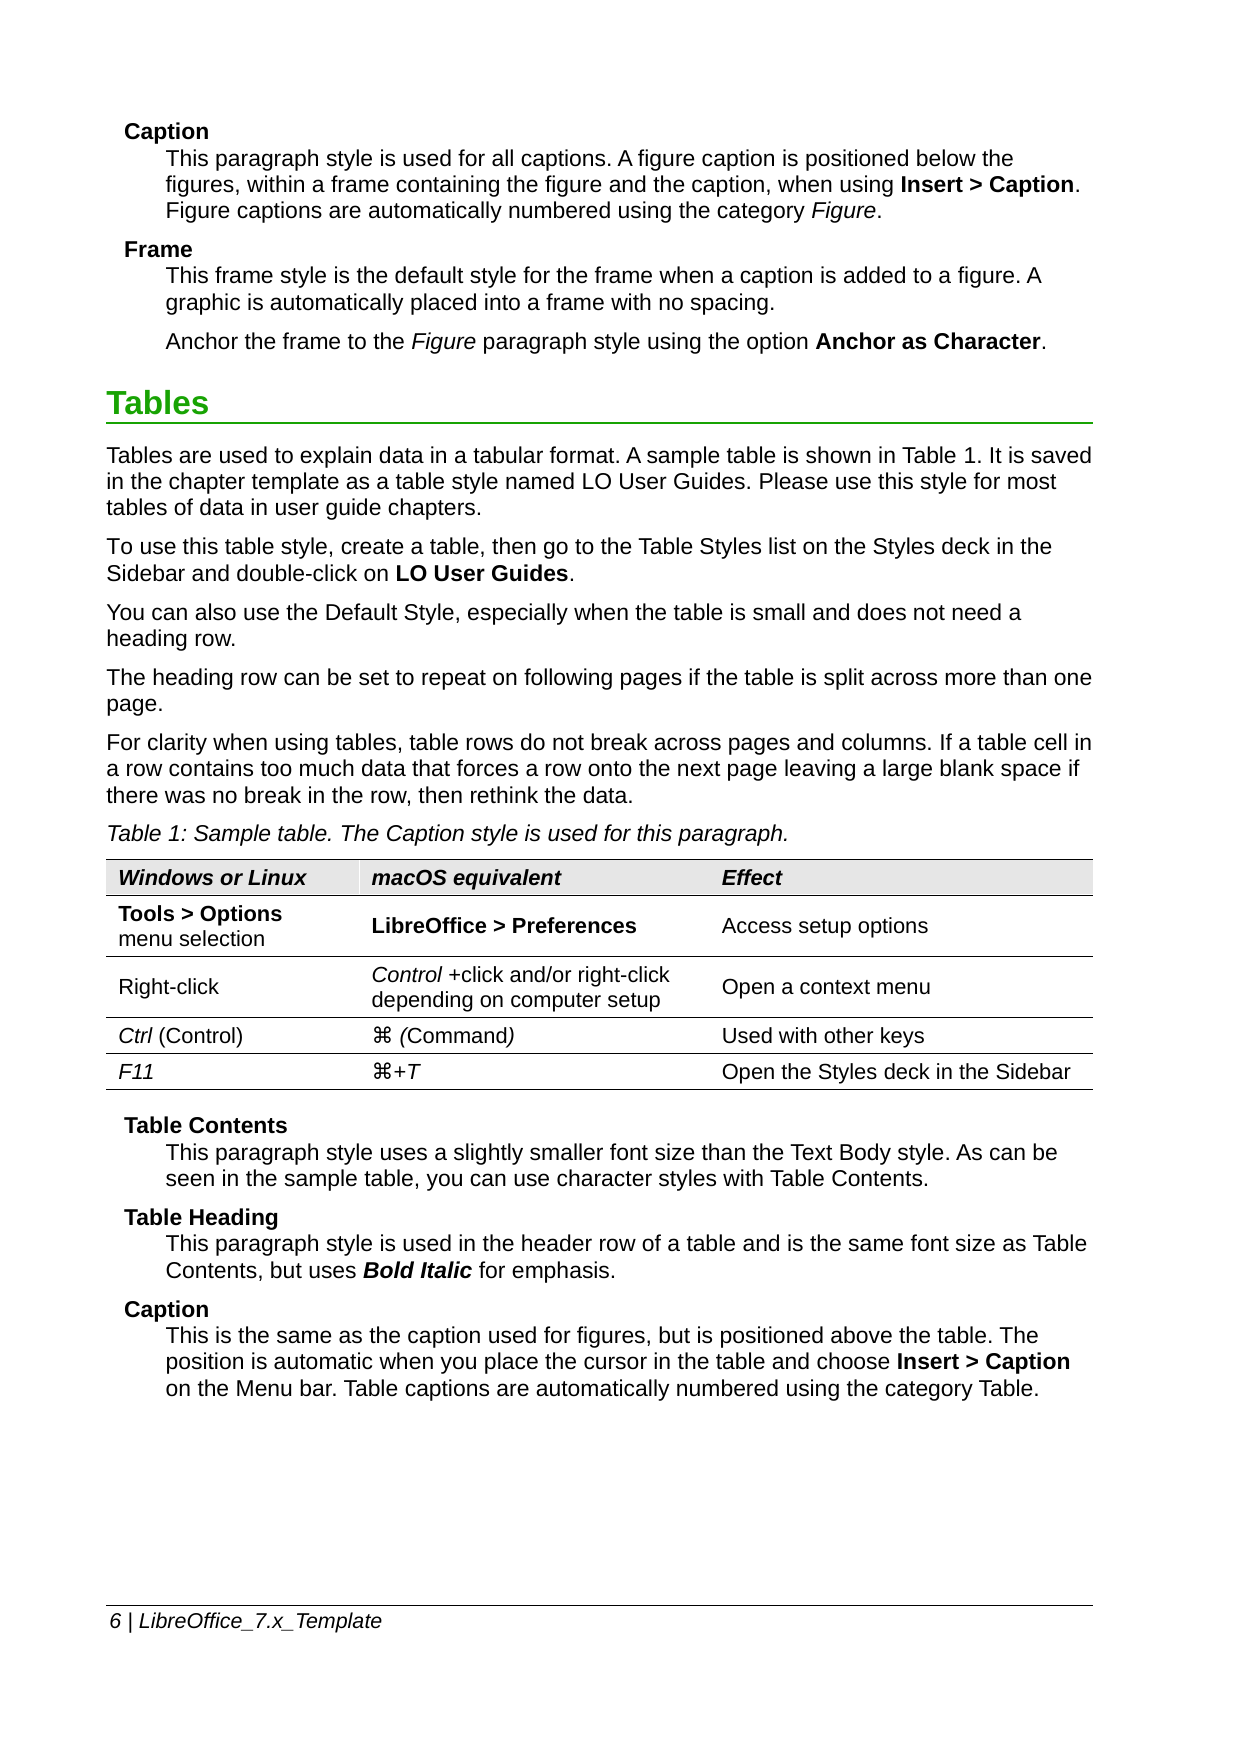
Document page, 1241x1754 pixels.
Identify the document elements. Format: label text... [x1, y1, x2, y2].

subtitle Tables [106, 383, 1093, 422]
table_cell Access setup options [710, 896, 1093, 956]
text Table Contents [124, 1112, 1093, 1139]
table_cell Open the Styles deck in the Sidebar [710, 1054, 1093, 1089]
text Caption [124, 1296, 1093, 1322]
text You can also use the Default Style, especially when the table is small and does not need a heading row. [106, 598, 1093, 651]
table_cell LibreOffice > Preferences [360, 896, 710, 956]
table_cell Control +click and/or right-click depending on computer setup [360, 957, 710, 1017]
table_cell Right-click [106, 957, 359, 1017]
text This is the same as the caption used for figures, but is positioned above the table. The position is automatic when you place the cursor in the table and choose Insert > Caption on the Menu bar. Table captions are automatically numbered using the category Table. [165, 1322, 1093, 1401]
table_cell Tools > Options menu selection [106, 896, 359, 956]
text The heading row can be set to repeat on following pages if the table is split across more than one page. [106, 664, 1093, 716]
table_header macOS equivalent [360, 860, 710, 894]
table_cell Used with other keys [710, 1018, 1093, 1053]
text Tables are used to explain data in a tabular format. A sample table is shown in Table 1. It is saved in the chapter template as a table style named LO User Guides. Please use this style for most tables of data in user guide chapters. [106, 442, 1093, 521]
text To use this table style, create a table, then go to the Table Styles list on the Styles deck in the Sidebar and double-click on LO User Guides. [106, 533, 1093, 586]
table_header Windows or Linux [106, 860, 359, 894]
text Table Heading [124, 1204, 1093, 1230]
text This paragraph style uses a slightly smaller font size than the Text Body style. As can be seen in the sample table, you can use character styles with Table Contents. [165, 1139, 1093, 1191]
text Frame [124, 236, 1093, 262]
table_cell ⌘+T [360, 1054, 710, 1089]
text Anchor the frame to the Figure paragraph style using the option Anchor as Character. [165, 328, 1093, 354]
text This frame style is the default style for the frame when a caption is added to a figure. A graphic is automatically placed into a frame with no spacing. [165, 262, 1093, 315]
text This paragraph style is used for all captions. A figure caption is positioned below the figures, within a frame containing the figure and the caption, when using Insert > Caption. Figure captions are automatically numbered using the category Figure. [165, 144, 1093, 223]
table_cell Open a context menu [710, 957, 1093, 1017]
table_cell ⌘ (Command) [360, 1018, 710, 1053]
text This paragraph style is used in the header row of a table and is the same font size as Table Contents, but uses Bold Italic for emphasis. [165, 1230, 1093, 1283]
table_cell F11 [106, 1054, 359, 1089]
table_header Effect [710, 860, 1093, 894]
table_cell Ctrl (Control) [106, 1018, 359, 1053]
text Table 1: Sample table. The Caption style is used for this paragraph. [106, 820, 1093, 847]
text For clarity when using tables, table rows do not break across pages and columns. If a table cell in a row contains too much data that forces a row onto the next page leaving a large blank space if there was no break in the row, then rethink the data. [106, 729, 1093, 808]
text Caption [124, 118, 1093, 144]
